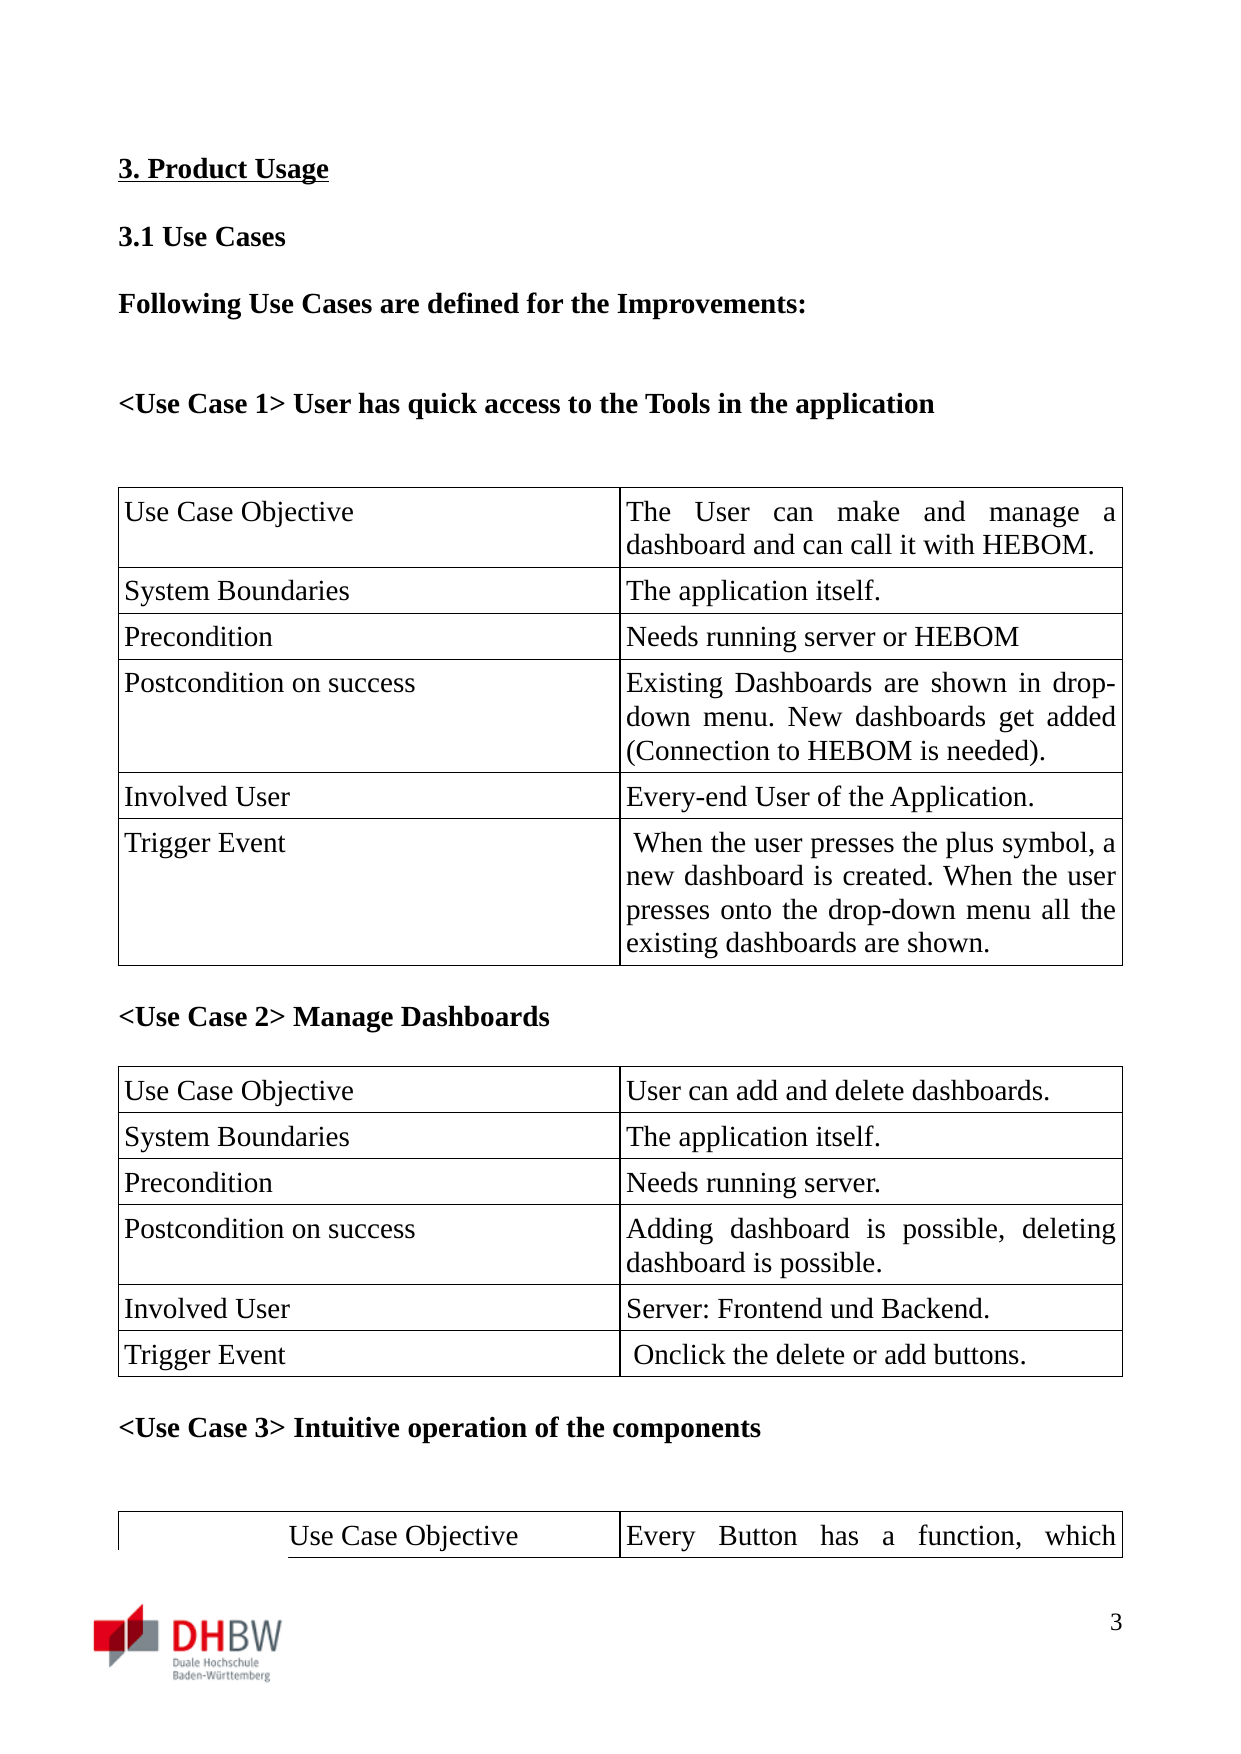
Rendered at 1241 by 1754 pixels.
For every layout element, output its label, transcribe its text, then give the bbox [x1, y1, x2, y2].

text <Use Case 3> Intuitive operation of the components [118, 1411, 1122, 1444]
table_cell When the user presses the plus symbol, a new dashboard is created. When the user presses onto the drop-down menu all the existing dashboards are shown. [621, 819, 1122, 964]
table_cell Adding dashboard is possible, deleting dashboard is possible. [621, 1205, 1122, 1284]
table_cell Postcondition on success [119, 1205, 619, 1284]
text <Use Case 2> Manage Dashboards [118, 999, 1122, 1033]
table_cell Trigger Event [119, 1331, 619, 1376]
table_cell Needs running server. [621, 1159, 1122, 1204]
table_cell Precondition [119, 1159, 619, 1204]
table_cell System Boundaries [119, 1113, 619, 1158]
table_cell Postcondition on success [119, 660, 619, 772]
text Following Use Cases are defined for the Improvements: [118, 286, 1122, 319]
table_cell Involved User [119, 773, 619, 818]
table_cell Involved User [119, 1285, 619, 1330]
table_cell Existing Dashboards are shown in drop-down menu. New dashboards get added (Connection to HEBOM is needed). [621, 660, 1122, 772]
table_header The User can make and manage a dashboard and can call it with HEBOM. [621, 488, 1122, 567]
table_header Every Button has a function, which [621, 1512, 1122, 1557]
table_cell Every-end User of the Application. [621, 773, 1122, 818]
table_cell Onclick the delete or add buttons. [621, 1331, 1122, 1376]
table_header User can add and delete dashboards. [621, 1067, 1122, 1112]
table_header Use Case Objective [119, 1512, 619, 1557]
table_cell Needs running server or HEBOM [621, 614, 1122, 659]
text <Use Case 1> User has quick access to the Tools in the application [118, 386, 1122, 420]
table_cell Server: Frontend und Backend. [621, 1285, 1122, 1330]
table_cell System Boundaries [119, 568, 619, 613]
text 3. Product Usage [118, 152, 1122, 185]
table_header Use Case Objective [119, 488, 619, 567]
table_header Use Case Objective [119, 1067, 619, 1112]
table_cell The application itself. [621, 568, 1122, 613]
table_cell Precondition [119, 614, 619, 659]
table_cell The application itself. [621, 1113, 1122, 1158]
text 3.1 Use Cases [118, 219, 1122, 252]
table_cell Trigger Event [119, 819, 619, 964]
picture [84, 1550, 289, 1754]
